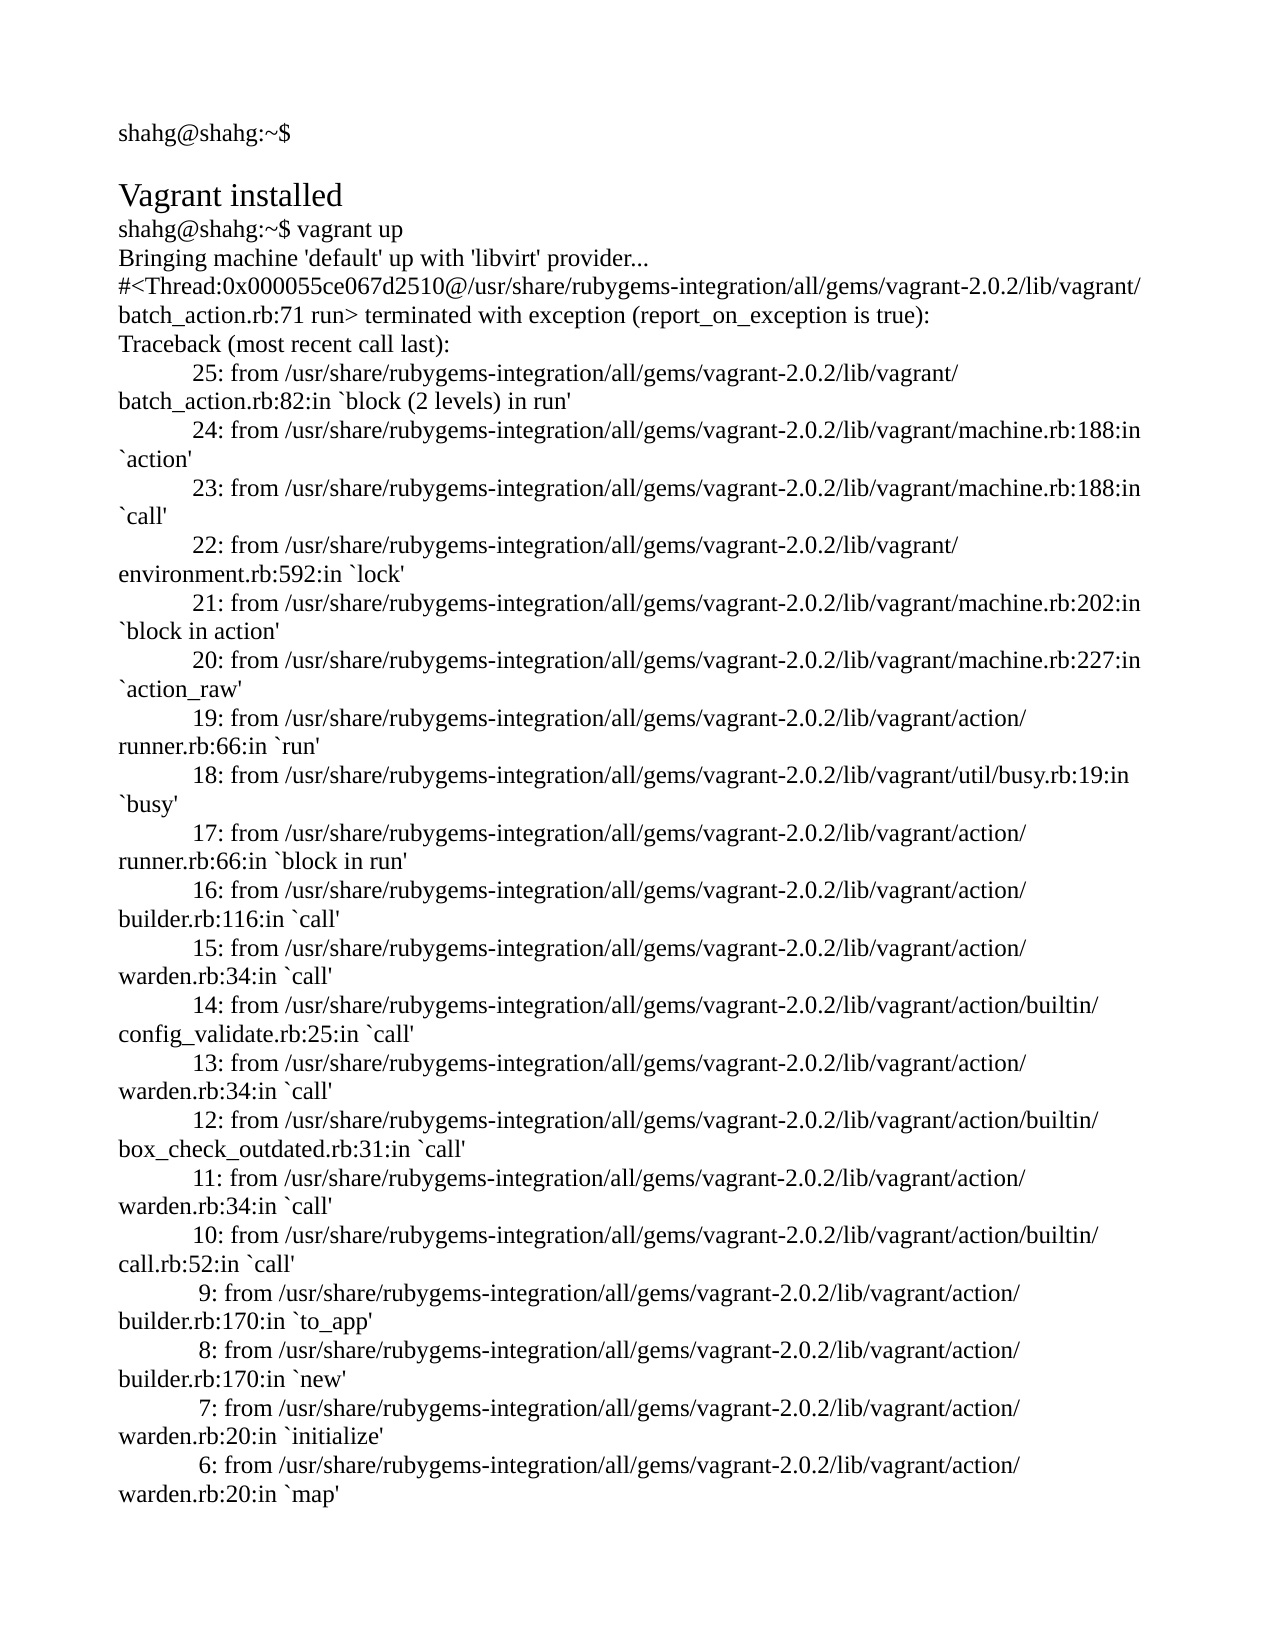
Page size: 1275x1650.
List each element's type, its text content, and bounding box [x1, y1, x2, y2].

text 14: from /usr/share/rubygems-integration/all/gems/vagrant-2.0.2/lib/vagrant/action/builtin/config_validate.rb:25:in `call' [118, 990, 1157, 1048]
text Bringing machine 'default' up with 'libvirt' provider... [118, 243, 1157, 271]
text 11: from /usr/share/rubygems-integration/all/gems/vagrant-2.0.2/lib/vagrant/action/warden.rb:34:in `call' [118, 1163, 1157, 1220]
text Traceback (most recent call last): [118, 329, 1157, 358]
text shahg@shahg:~$ vagrant up [118, 214, 1157, 243]
text 21: from /usr/share/rubygems-integration/all/gems/vagrant-2.0.2/lib/vagrant/machine.rb:202:in `block in action' [118, 588, 1157, 645]
text 18: from /usr/share/rubygems-integration/all/gems/vagrant-2.0.2/lib/vagrant/util/busy.rb:19:in `busy' [118, 760, 1157, 818]
text 17: from /usr/share/rubygems-integration/all/gems/vagrant-2.0.2/lib/vagrant/action/runner.rb:66:in `block in run' [118, 818, 1157, 875]
text 6: from /usr/share/rubygems-integration/all/gems/vagrant-2.0.2/lib/vagrant/action/warden.rb:20:in `map' [118, 1450, 1157, 1508]
text #<Thread:0x000055ce067d2510@/usr/share/rubygems-integration/all/gems/vagrant-2.0.2/lib/vagrant/batch_action.rb:71 run> terminated with exception (report_on_exception is true): [118, 271, 1157, 329]
text 20: from /usr/share/rubygems-integration/all/gems/vagrant-2.0.2/lib/vagrant/machine.rb:227:in `action_raw' [118, 645, 1157, 703]
text 15: from /usr/share/rubygems-integration/all/gems/vagrant-2.0.2/lib/vagrant/action/warden.rb:34:in `call' [118, 933, 1157, 990]
text shahg@shahg:~$ [118, 118, 1157, 147]
text 22: from /usr/share/rubygems-integration/all/gems/vagrant-2.0.2/lib/vagrant/environment.rb:592:in `lock' [118, 530, 1157, 588]
text 13: from /usr/share/rubygems-integration/all/gems/vagrant-2.0.2/lib/vagrant/action/warden.rb:34:in `call' [118, 1048, 1157, 1105]
text 16: from /usr/share/rubygems-integration/all/gems/vagrant-2.0.2/lib/vagrant/action/builder.rb:116:in `call' [118, 875, 1157, 933]
text Vagrant installed [118, 176, 1157, 214]
text 8: from /usr/share/rubygems-integration/all/gems/vagrant-2.0.2/lib/vagrant/action/builder.rb:170:in `new' [118, 1335, 1157, 1393]
text 9: from /usr/share/rubygems-integration/all/gems/vagrant-2.0.2/lib/vagrant/action/builder.rb:170:in `to_app' [118, 1278, 1157, 1335]
text 7: from /usr/share/rubygems-integration/all/gems/vagrant-2.0.2/lib/vagrant/action/warden.rb:20:in `initialize' [118, 1393, 1157, 1450]
text 24: from /usr/share/rubygems-integration/all/gems/vagrant-2.0.2/lib/vagrant/machine.rb:188:in `action' [118, 415, 1157, 473]
text 10: from /usr/share/rubygems-integration/all/gems/vagrant-2.0.2/lib/vagrant/action/builtin/call.rb:52:in `call' [118, 1220, 1157, 1278]
text 19: from /usr/share/rubygems-integration/all/gems/vagrant-2.0.2/lib/vagrant/action/runner.rb:66:in `run' [118, 703, 1157, 760]
text 25: from /usr/share/rubygems-integration/all/gems/vagrant-2.0.2/lib/vagrant/batch_action.rb:82:in `block (2 levels) in run' [118, 358, 1157, 415]
text 23: from /usr/share/rubygems-integration/all/gems/vagrant-2.0.2/lib/vagrant/machine.rb:188:in `call' [118, 473, 1157, 530]
text 12: from /usr/share/rubygems-integration/all/gems/vagrant-2.0.2/lib/vagrant/action/builtin/box_check_outdated.rb:31:in `call' [118, 1105, 1157, 1163]
